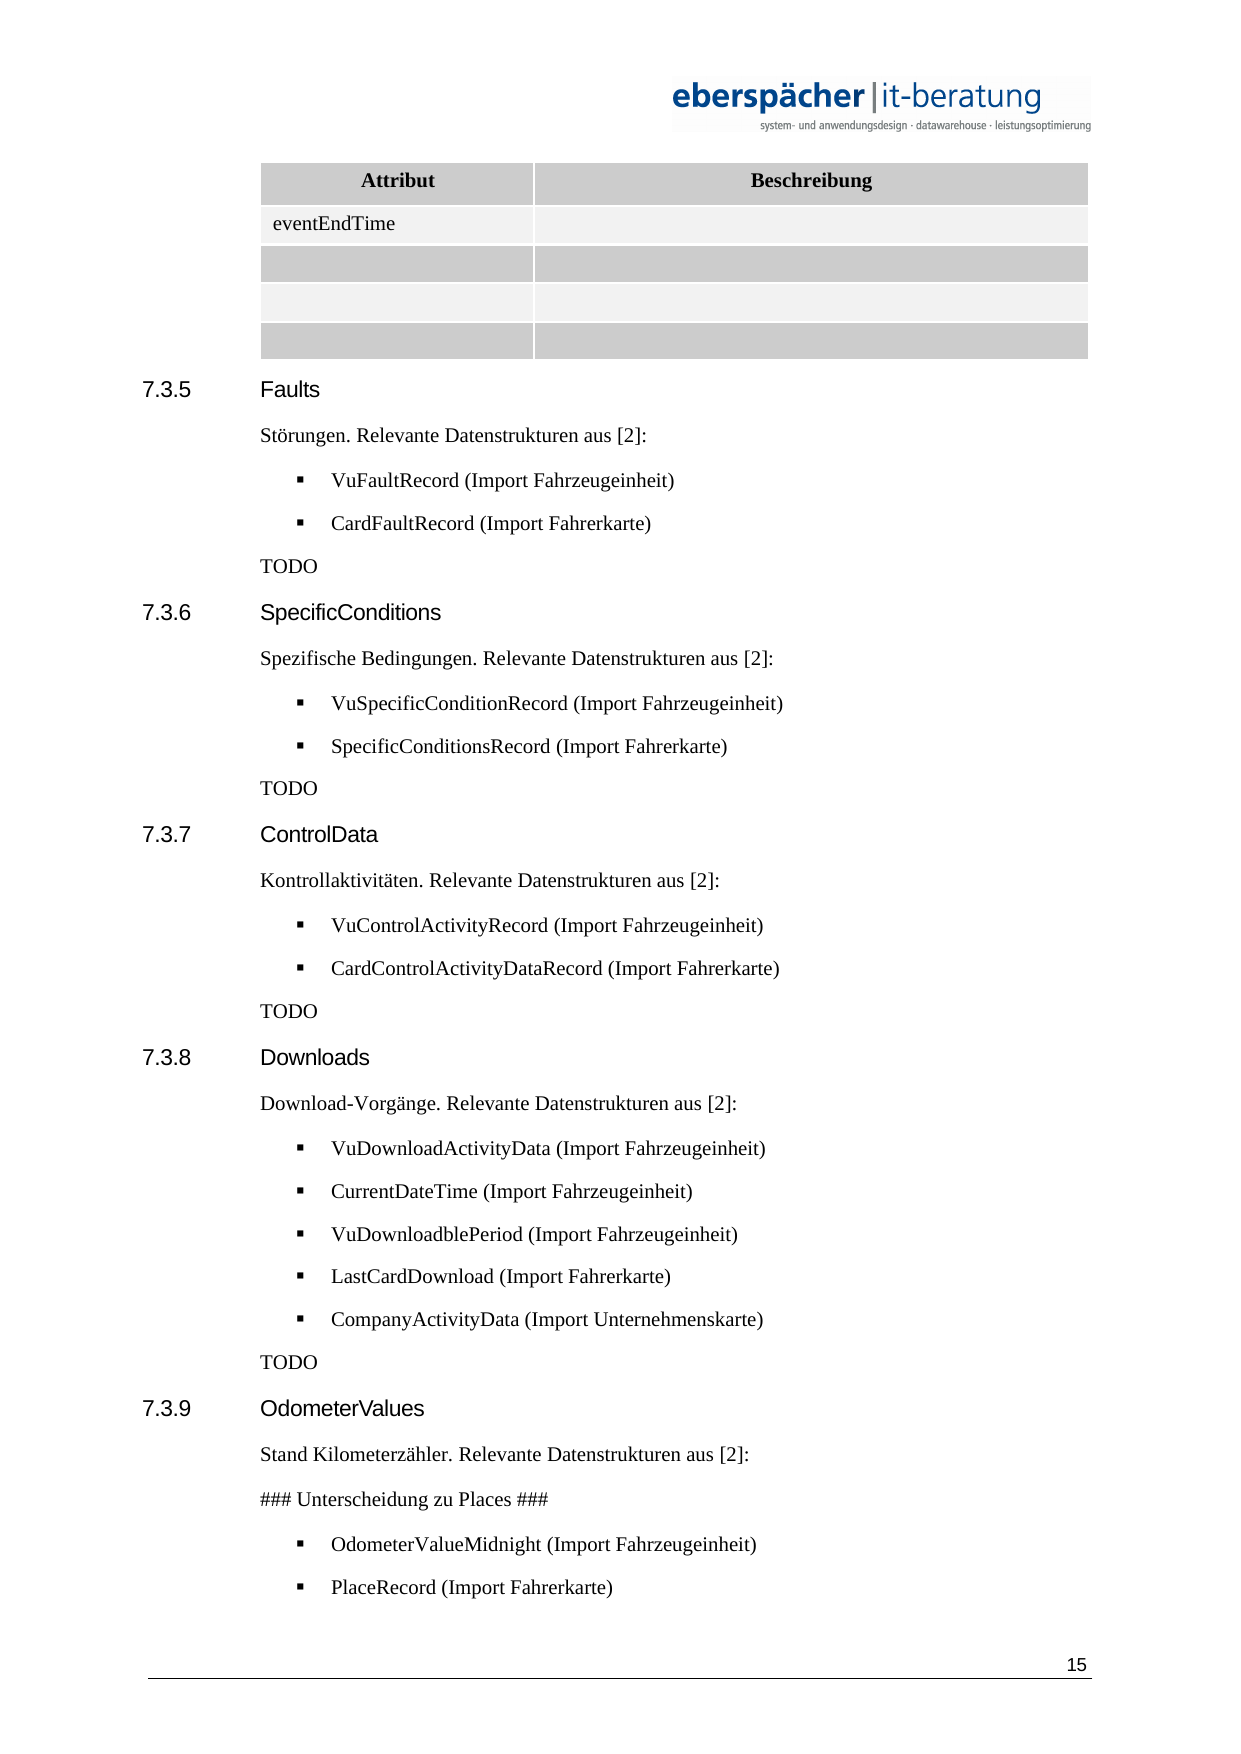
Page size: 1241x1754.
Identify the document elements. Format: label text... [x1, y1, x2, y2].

subtitle Faults [142, 376, 1090, 402]
table_cell [261, 323, 533, 359]
text Spezifische Bedingungen. Relevante Datenstrukturen aus [2]: [260, 646, 1090, 670]
text TODO [260, 776, 1090, 800]
text Download-Vorgänge. Relevante Datenstrukturen aus [2]: [260, 1091, 1090, 1115]
subtitle SpecificConditions [142, 599, 1090, 625]
subtitle ControlData [142, 821, 1090, 848]
text TODO [260, 1350, 1090, 1374]
table_cell [535, 284, 1088, 321]
table_cell [535, 323, 1088, 359]
text Kontrollaktivitäten. Relevante Datenstrukturen aus [2]: [260, 868, 1090, 892]
list CardFaultRecord (Import Fahrerkarte) [295, 511, 1019, 535]
text Störungen. Relevante Datenstrukturen aus [2]: [260, 423, 1090, 447]
table_header Attribut [261, 163, 533, 205]
table_cell eventEndTime [261, 207, 533, 243]
subtitle Downloads [142, 1044, 1090, 1070]
list VuDownloadActivityData (Import Fahrzeugeinheit) [295, 1136, 1019, 1160]
text Stand Kilometerzähler. Relevante Datenstrukturen aus [2]: [260, 1442, 1090, 1466]
list VuSpecificConditionRecord (Import Fahrzeugeinheit) [295, 691, 1019, 715]
list VuFaultRecord (Import Fahrzeugeinheit) [295, 468, 1019, 492]
list OdometerValueMidnight (Import Fahrzeugeinheit) [295, 1532, 1019, 1556]
text ### Unterscheidung zu Places ### [260, 1487, 1090, 1511]
list CompanyActivityData (Import Unternehmenskarte) [295, 1307, 1019, 1331]
subtitle OdometerValues [142, 1395, 1090, 1421]
list VuDownloadblePeriod (Import Fahrzeugeinheit) [295, 1222, 1019, 1246]
table_cell [535, 207, 1088, 243]
table_header Beschreibung [535, 163, 1088, 205]
list CurrentDateTime (Import Fahrzeugeinheit) [295, 1179, 1019, 1203]
list SpecificConditionsRecord (Import Fahrerkarte) [295, 733, 1019, 758]
list PlaceRecord (Import Fahrerkarte) [295, 1575, 1019, 1599]
table_cell [535, 246, 1088, 282]
list CardControlActivityDataRecord (Import Fahrerkarte) [295, 956, 1019, 980]
picture [672, 76, 1091, 132]
list VuControlActivityRecord (Import Fahrzeugeinheit) [295, 913, 1019, 937]
list LastCardDownload (Import Fahrerkarte) [295, 1264, 1019, 1288]
text TODO [260, 999, 1090, 1023]
text TODO [260, 554, 1090, 578]
table_cell [261, 284, 533, 321]
table_cell [261, 246, 533, 282]
